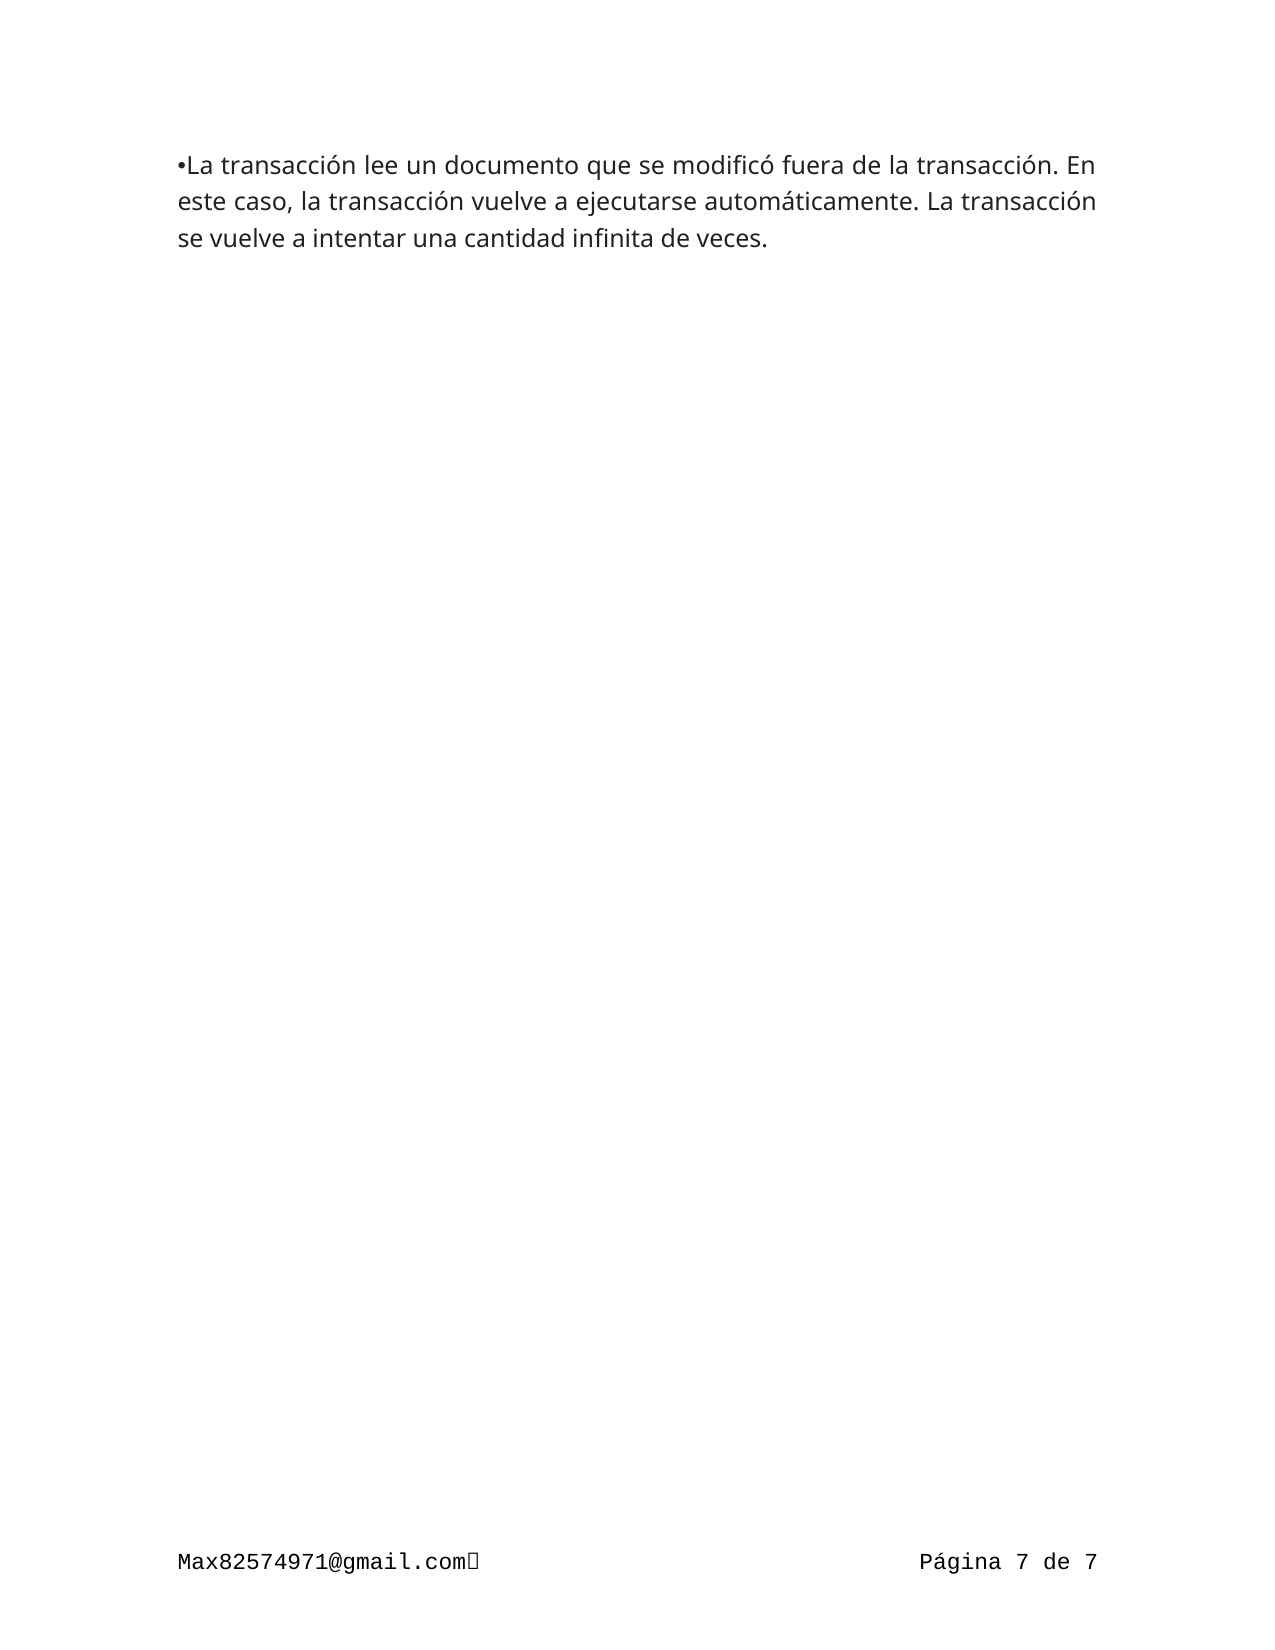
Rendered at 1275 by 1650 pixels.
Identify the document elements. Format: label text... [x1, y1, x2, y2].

list La transacción lee un documento que se modificó fuera de la transacción. En este caso, la transacción vuelve a ejecutarse automáticamente. La transacción se vuelve a intentar una cantidad infinita de veces. [177, 148, 1098, 254]
